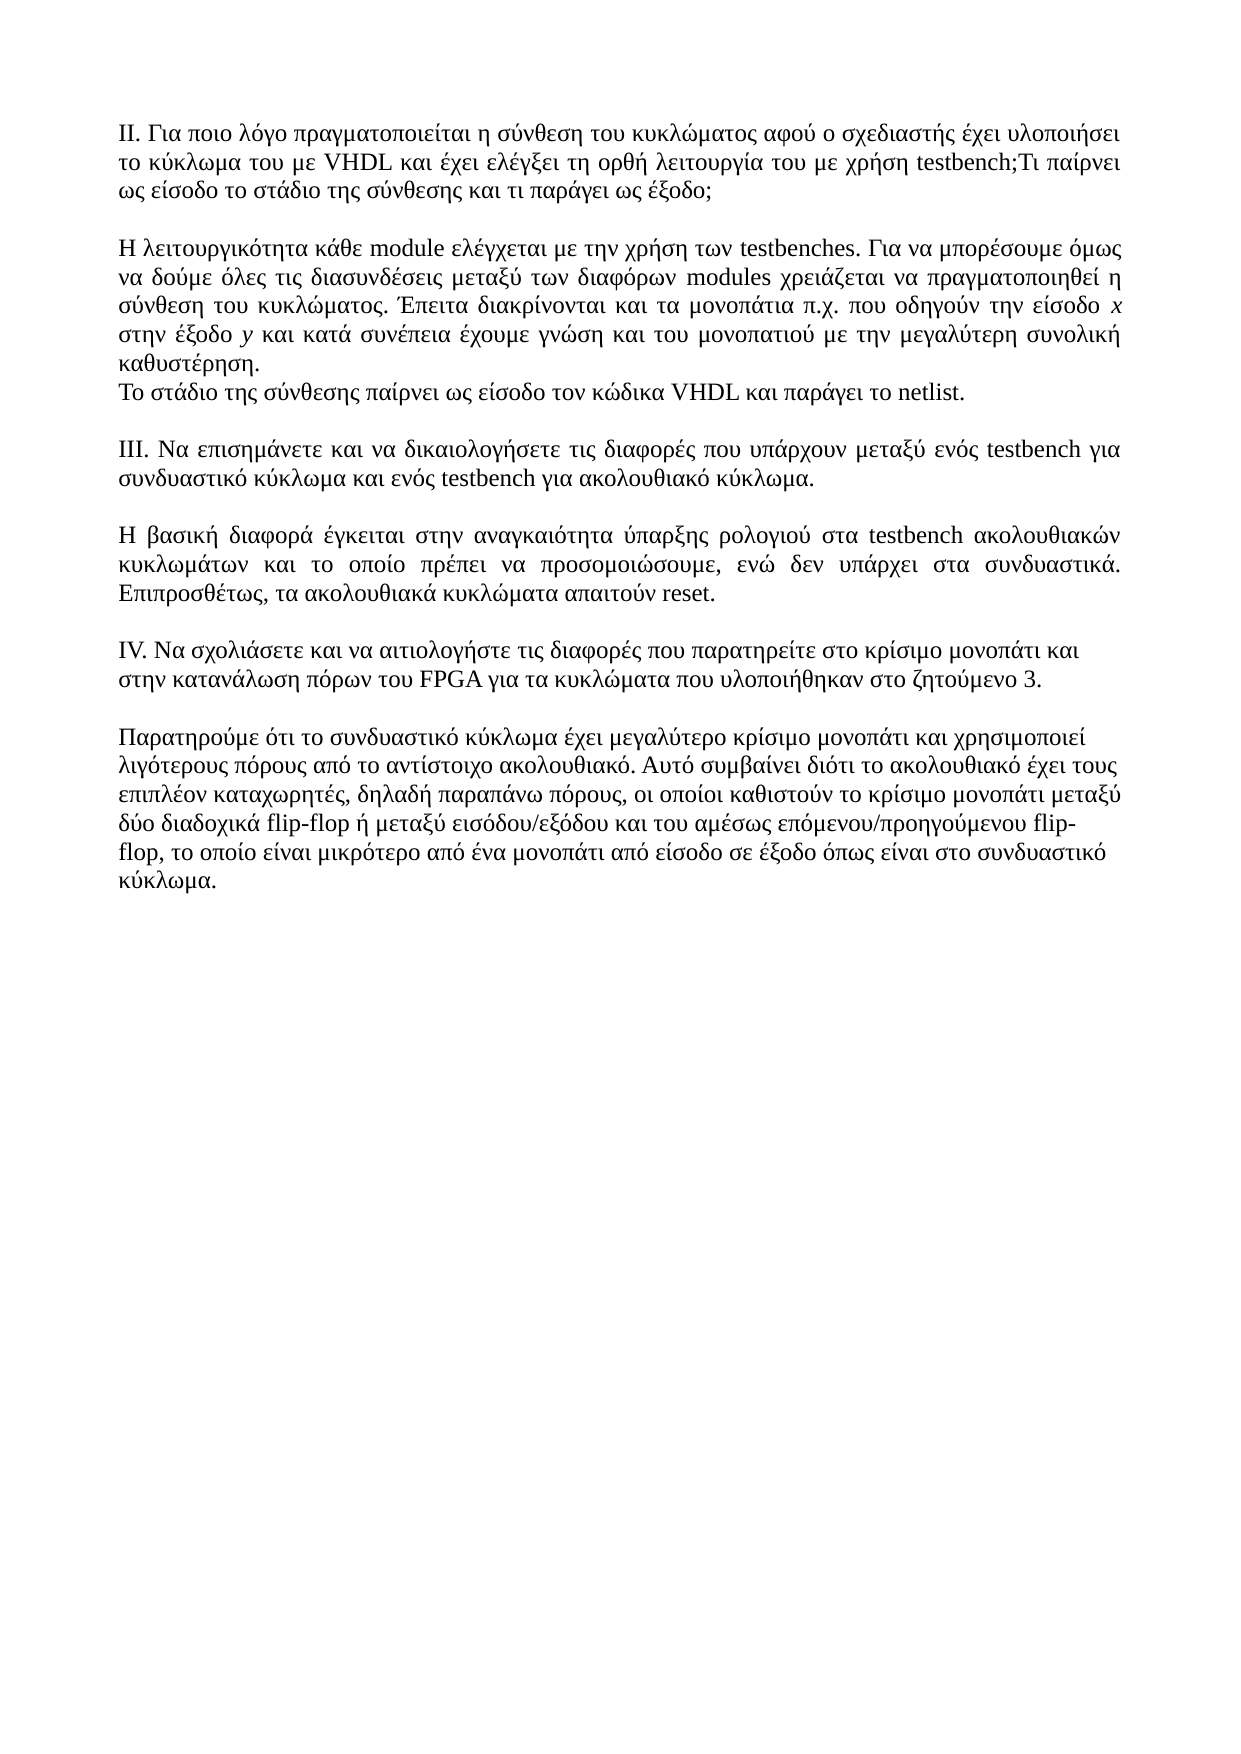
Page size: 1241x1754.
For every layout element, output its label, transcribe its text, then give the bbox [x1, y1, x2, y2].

text IIΙ. Να επισημάνετε και να δικαιολογήσετε τις διαφορές που υπάρχουν μεταξύ ενός testbench για συνδυαστικό κύκλωμα και ενός testbench για ακολουθιακό κύκλωμα. [118, 434, 1122, 492]
text Η λειτουργικότητα κάθε module ελέγχεται με την χρήση των testbenches. Για να μπορέσουμε όμως να δούμε όλες τις διασυνδέσεις μεταξύ των διαφόρων modules χρειάζεται να πραγματοποιηθεί η σύνθεση του κυκλώματος. Έπειτα διακρίνονται και τα μονοπάτια π.χ. που οδηγούν την είσοδο x στην έξοδο y και κατά συνέπεια έχουμε γνώση και του μονοπατιού με την μεγαλύτερη συνολική καθυστέρηση. [118, 233, 1122, 377]
text IV. Να σχολιάσετε και να αιτιολογήστε τις διαφορές που παρατηρείτε στο κρίσιμο μονοπάτι και στην κατανάλωση πόρων του FPGA για τα κυκλώματα που υλοποιήθηκαν στο ζητούμενο 3. [118, 636, 1122, 693]
text Παρατηρούμε ότι το συνδυαστικό κύκλωμα έχει μεγαλύτερο κρίσιμο μονοπάτι και χρησιμοποιεί λιγότερους πόρους από το αντίστοιχο ακολουθιακό. Αυτό συμβαίνει διότι το ακολουθιακό έχει τους επιπλέον καταχωρητές, δηλαδή παραπάνω πόρους, οι οποίοι καθιστούν το κρίσιμο μονοπάτι μεταξύ δύο διαδοχικά flip-flop ή μεταξύ εισόδου/εξόδου και του αμέσως επόμενου/προηγούμενου flip-flop, το οποίο είναι μικρότερο από ένα μονοπάτι από είσοδο σε έξοδο όπως είναι στο συνδυαστικό κύκλωμα. [118, 722, 1122, 894]
text Η βασική διαφορά έγκειται στην αναγκαιότητα ύπαρξης ρολογιού στα testbench ακολουθιακών κυκλωμάτων και το οποίο πρέπει να προσομοιώσουμε, ενώ δεν υπάρχει στα συνδυαστικά. Επιπροσθέτως, τα ακολουθιακά κυκλώματα απαιτούν reset. [118, 521, 1122, 607]
text II. Για ποιο λόγο πραγματοποιείται η σύνθεση του κυκλώματος αφού ο σχεδιαστής έχει υλοποιήσει το κύκλωμα του με VHDL και έχει ελέγξει τη ορθή λειτουργία του με χρήση testbench;Τι παίρνει ως είσοδο το στάδιο της σύνθεσης και τι παράγει ως έξοδο; [118, 118, 1122, 204]
text Το στάδιο της σύνθεσης παίρνει ως είσοδο τον κώδικα VHDL και παράγει το netlist. [118, 377, 1122, 406]
